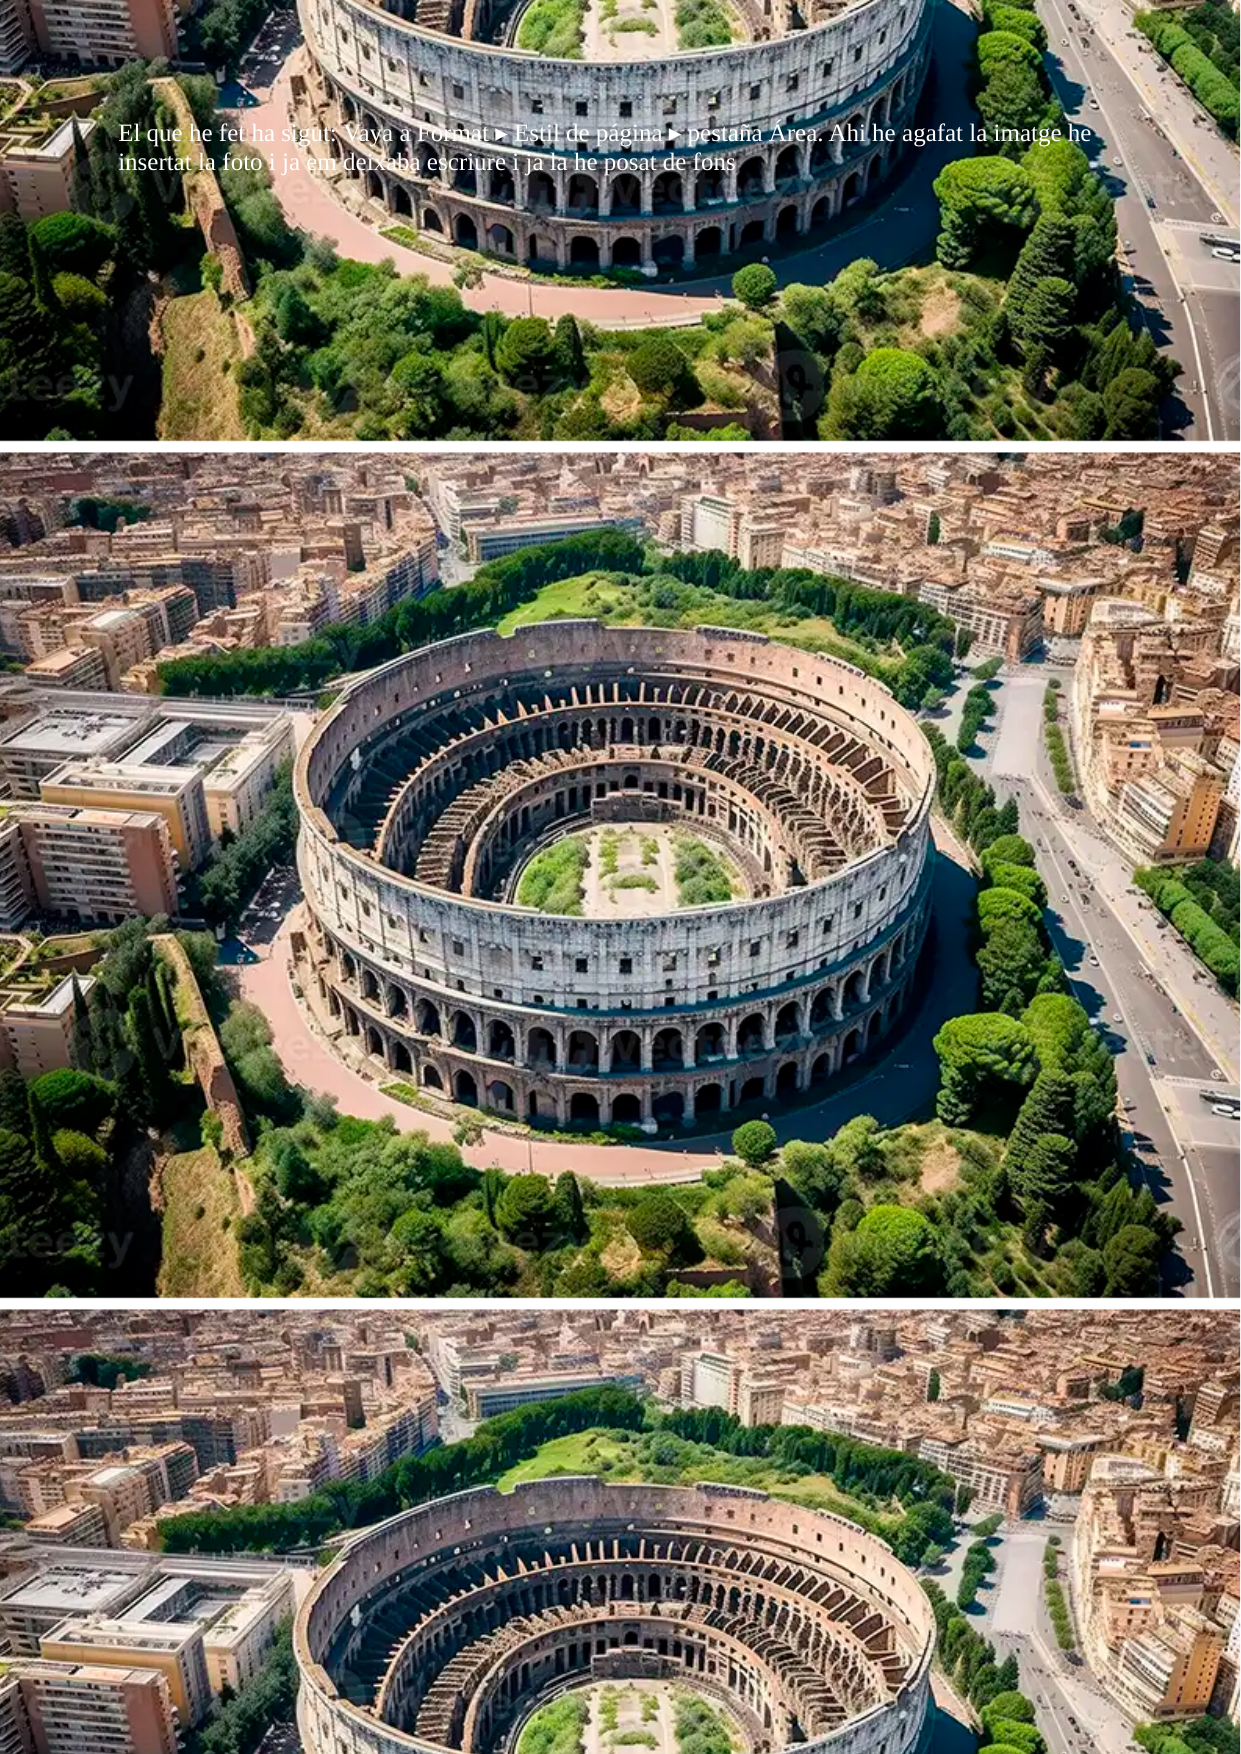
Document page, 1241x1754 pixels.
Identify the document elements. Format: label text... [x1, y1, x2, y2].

text El que he fet ha sigut: Vaya a Format ▸ Estil de página ▸ pestaña Área. Ahi he agafat la imatge he insertat la foto i ja em deixaba escriure i ja la he posat de fons [118, 118, 1122, 176]
picture [0, 0, 1241, 1754]
